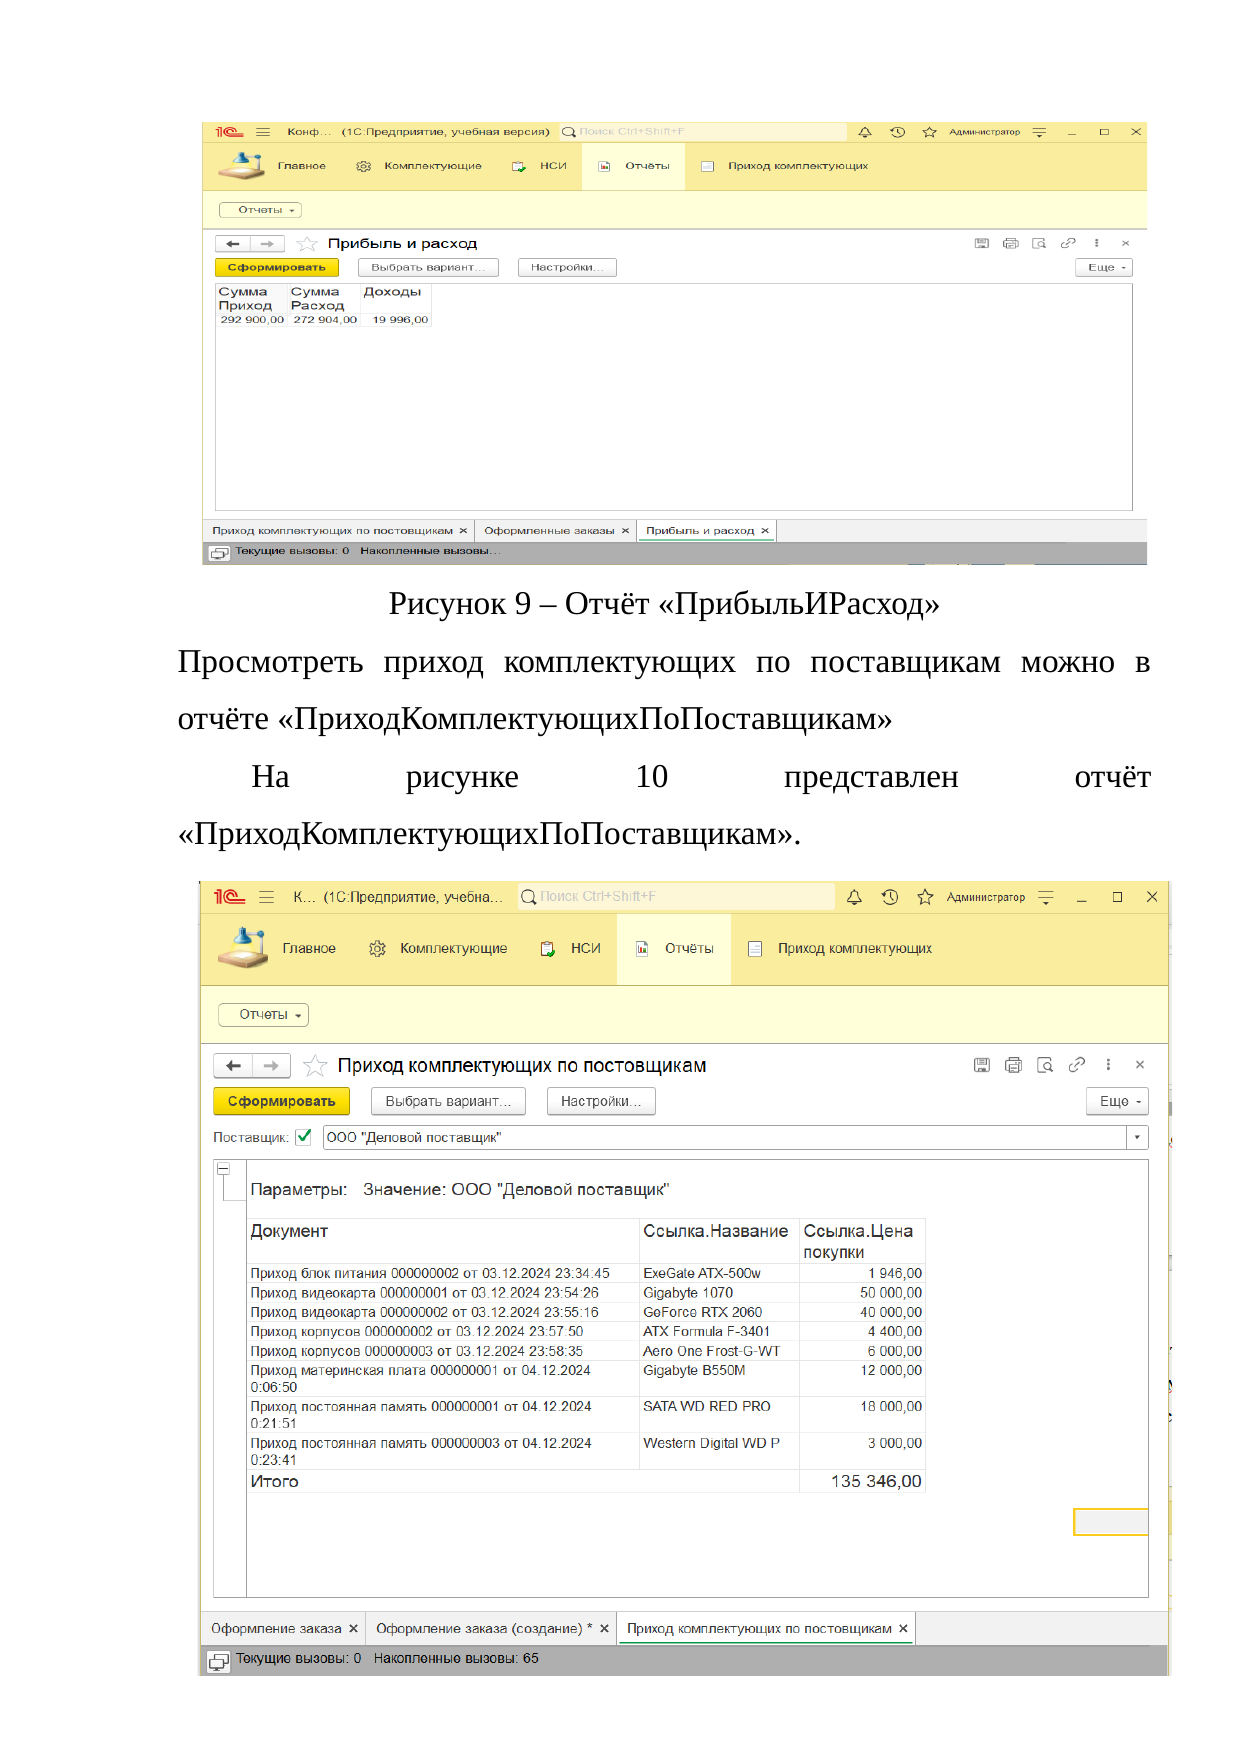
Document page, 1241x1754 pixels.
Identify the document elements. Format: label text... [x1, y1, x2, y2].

picture [202, 122, 1148, 565]
text Просмотреть приход комплектующих по поставщикам можно в отчёте «ПриходКомплектующихПоПоставщикам» [177, 641, 1152, 737]
text Рисунок 9 – Отчёт «ПрибыльИРасход» [177, 118, 1152, 622]
text На рисунке 10 представлен отчёт «ПриходКомплектующихПоПоставщикам». [177, 756, 1152, 852]
picture [197, 881, 1173, 1676]
